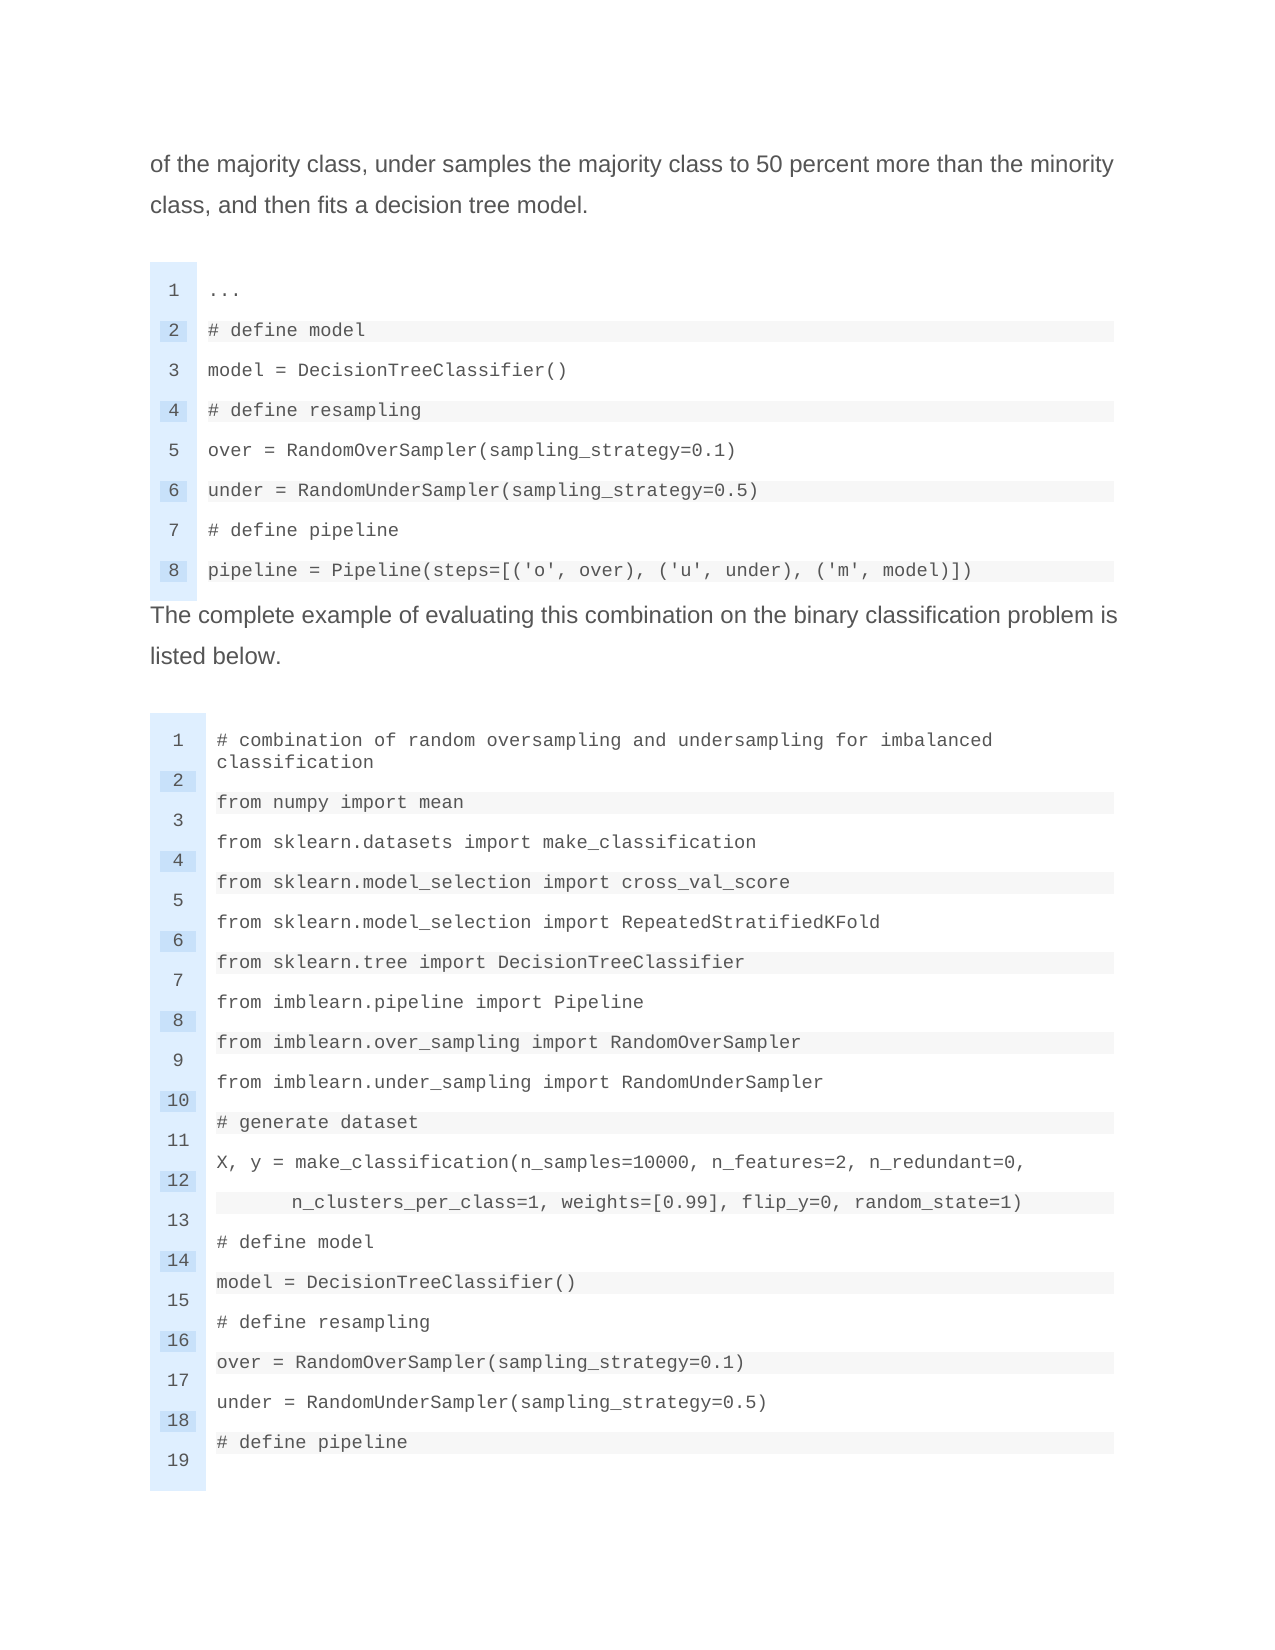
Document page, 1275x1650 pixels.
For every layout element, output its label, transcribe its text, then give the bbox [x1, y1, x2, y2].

text The complete example of evaluating this combination on the binary classification problem is listed below. [150, 601, 1125, 669]
table_header # combination of random oversampling and undersampling for imbalanced classification from numpy import mean from sklearn.datasets import make_classification from sklearn.model_selection import cross_val_score from sklearn.model_selection import RepeatedStratifiedKFold from sklearn.tree import DecisionTreeClassifier from imblearn.pipeline import Pipeline from imblearn.over_sampling import RandomOverSampler from imblearn.under_sampling import RandomUnderSampler # generate dataset X, y = make_classification(n_samples=10000, n_features=2, n_redundant=0, n_clusters_per_class=1, weights=[0.99], flip_y=0, random_state=1) # define model model = DecisionTreeClassifier() # define resampling over = RandomOverSampler(sampling_strategy=0.1) under = RandomUnderSampler(sampling_strategy=0.5) # define pipeline [206, 713, 1125, 1491]
table_header 1 2 3 4 5 6 7 8 [150, 262, 197, 601]
table_header 1 2 3 4 5 6 7 8 9 10 11 12 13 14 15 16 17 18 19 [150, 713, 206, 1491]
table_header ... # define model model = DecisionTreeClassifier() # define resampling over = RandomOverSampler(sampling_strategy=0.1) under = RandomUnderSampler(sampling_strategy=0.5) # define pipeline pipeline = Pipeline(steps=[('o', over), ('u', under), ('m', model)]) [197, 262, 1125, 601]
text of the majority class, under samples the majority class to 50 percent more than the minority class, and then fits a decision tree model. [150, 150, 1125, 219]
